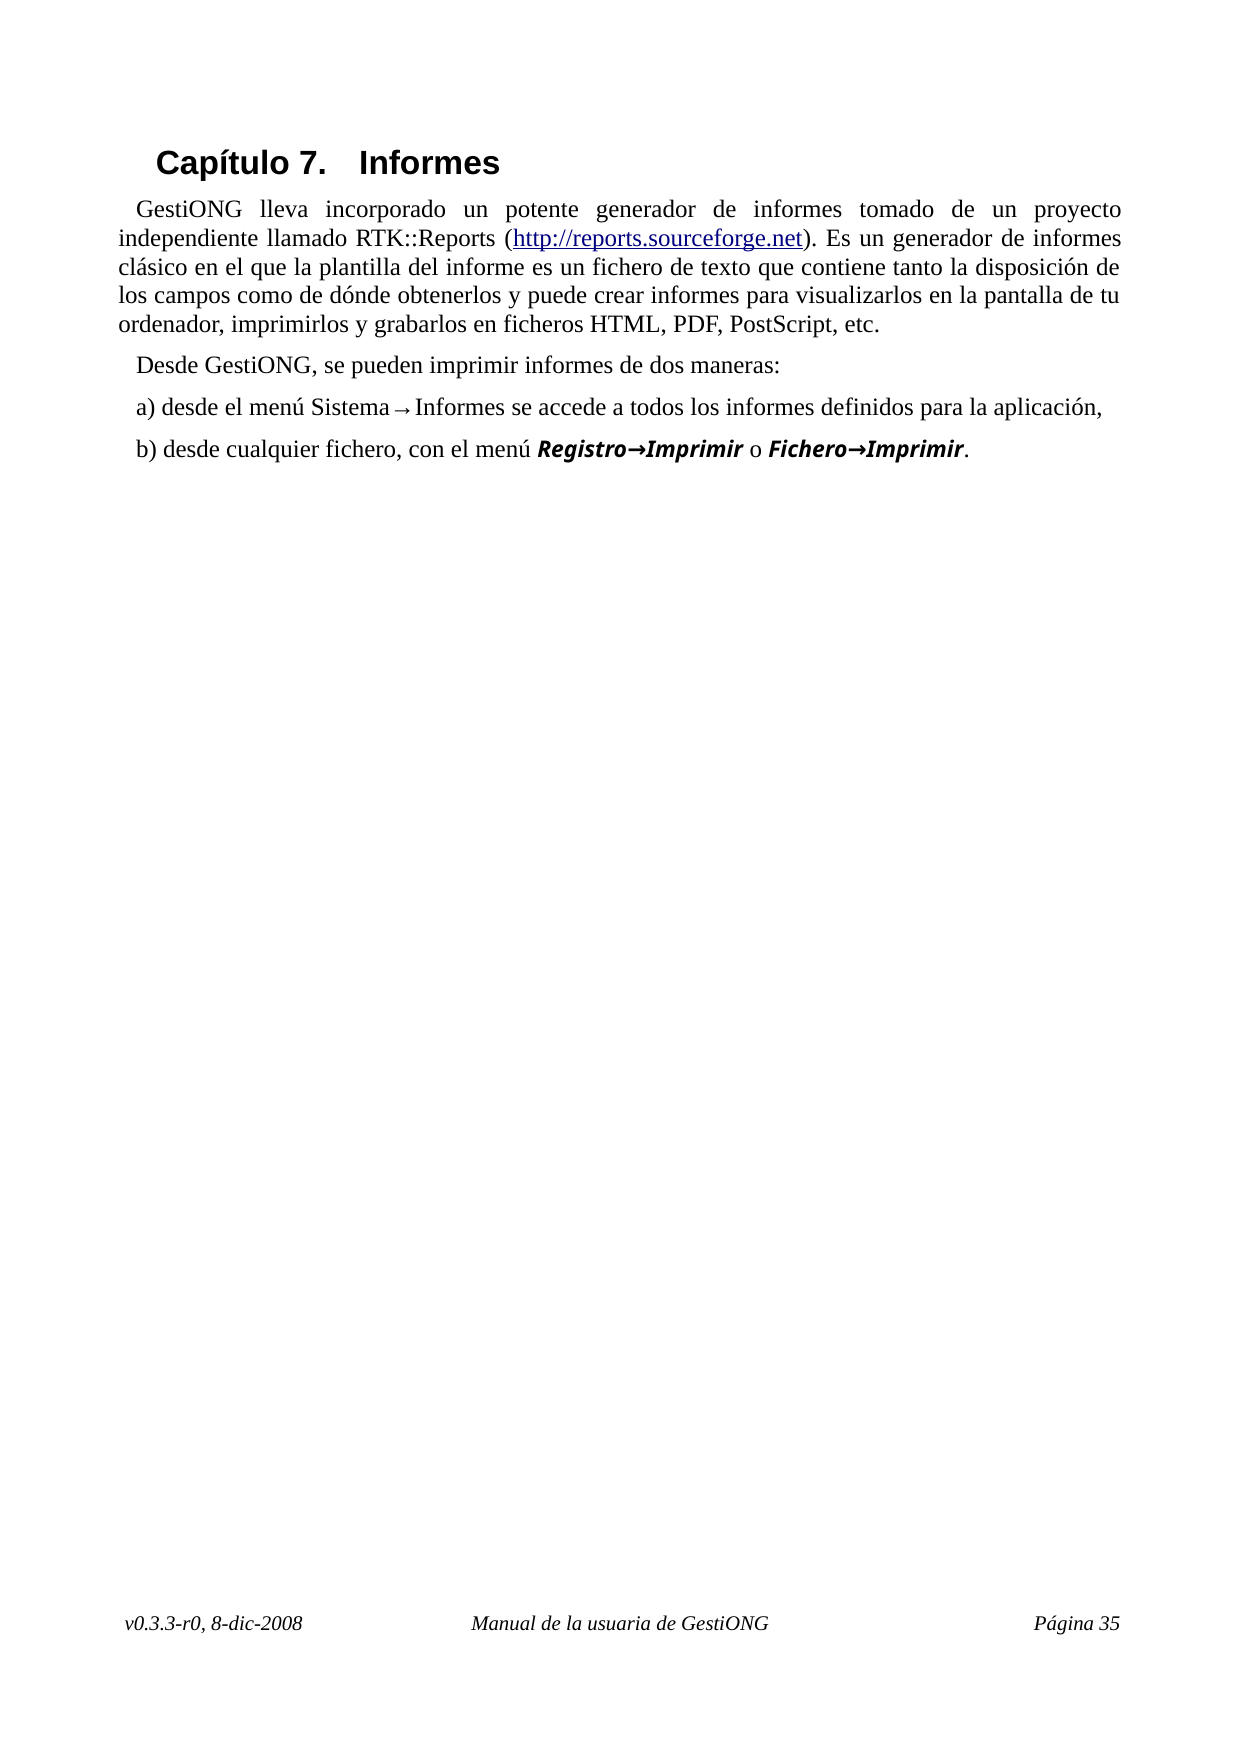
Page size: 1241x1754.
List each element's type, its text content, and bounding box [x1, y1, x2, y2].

text b) desde cualquier fichero, con el menú Registro→Imprimir o Fichero→Imprimir. [118, 433, 1122, 464]
subtitle Informes [118, 143, 1122, 182]
text Desde GestiONG, se pueden imprimir informes de dos maneras: [118, 351, 1122, 379]
text a) desde el menú Sistema→Informes se accede a todos los informes definidos para la aplicación, [118, 392, 1122, 421]
text GestiONG lleva incorporado un potente generador de informes tomado de un proyecto independiente llamado RTK::Reports (http://reports.sourceforge.net). Es un generador de informes clásico en el que la plantilla del informe es un fichero de texto que contiene tanto la disposición de los campos como de dónde obtenerlos y puede crear informes para visualizarlos en la pantalla de tu ordenador, imprimirlos y grabarlos en ficheros HTML, PDF, PostScript, etc. [118, 194, 1122, 338]
